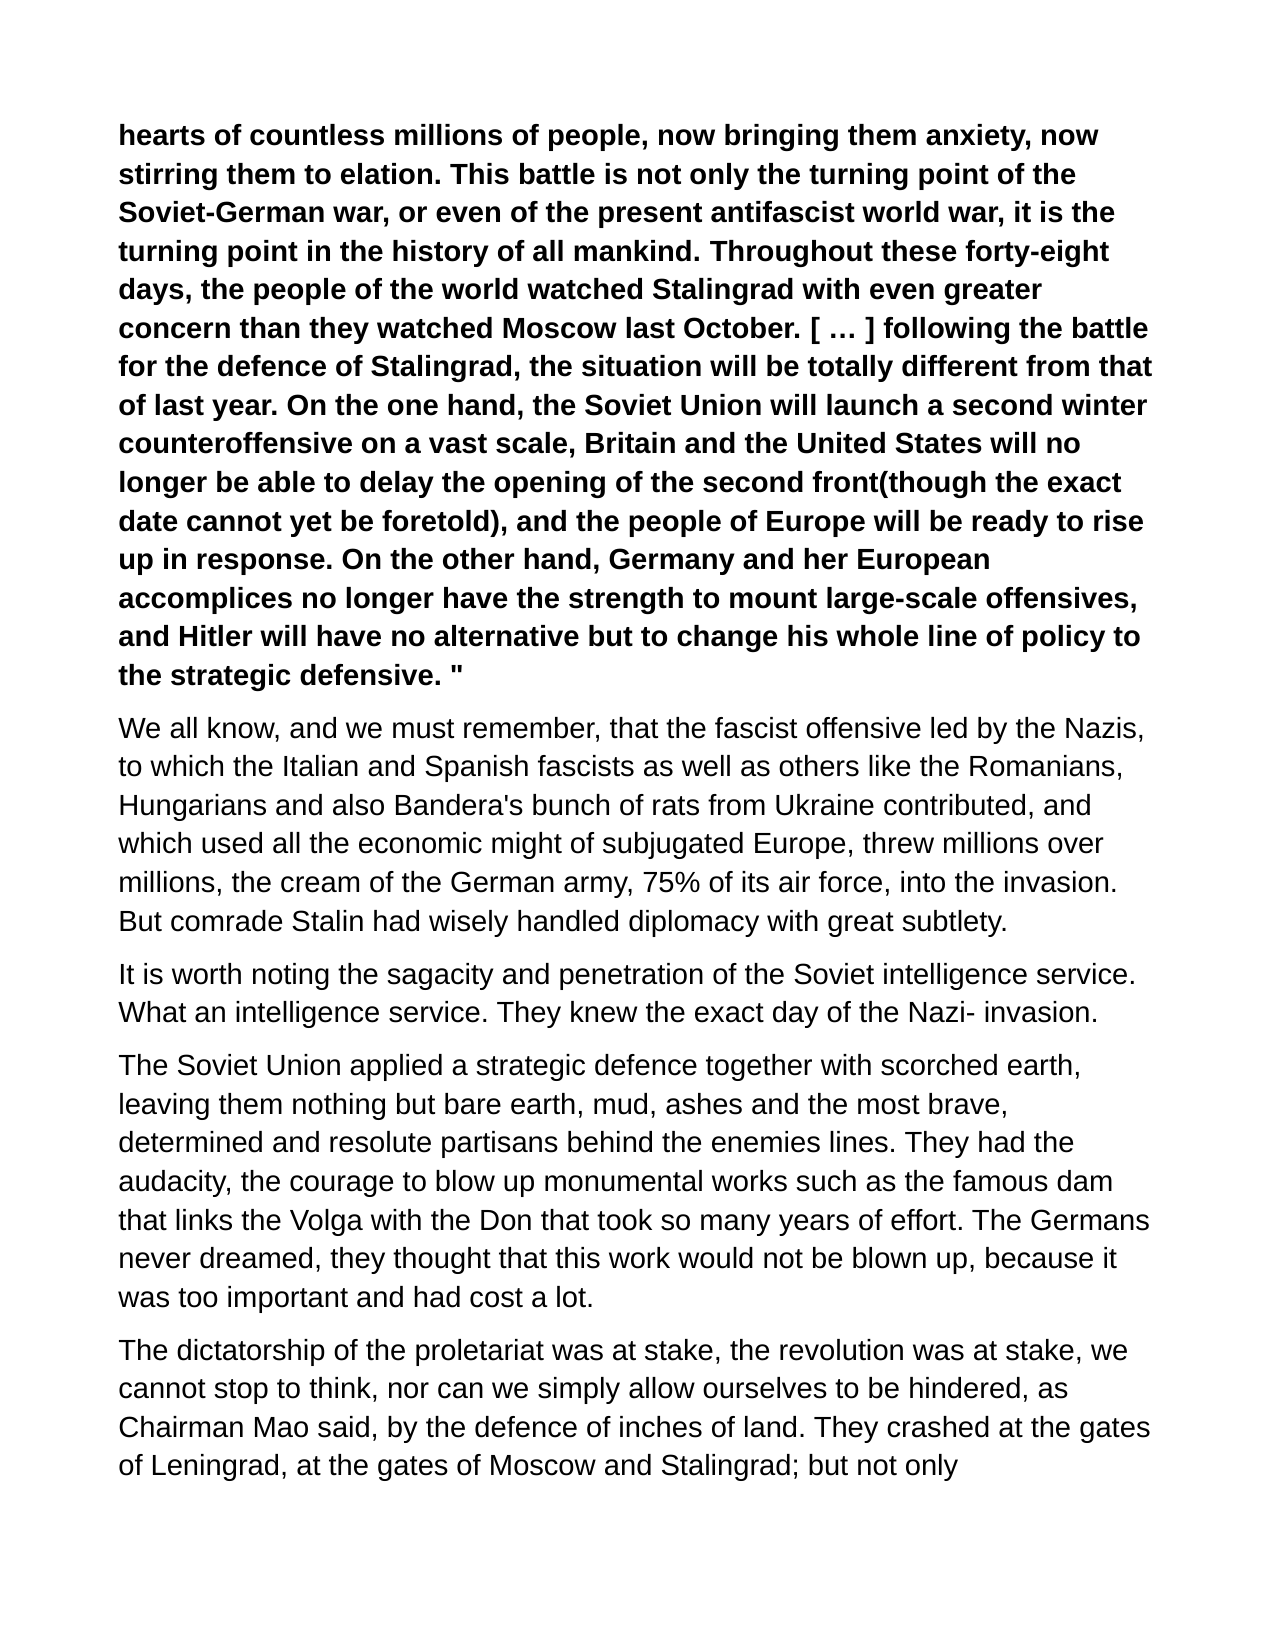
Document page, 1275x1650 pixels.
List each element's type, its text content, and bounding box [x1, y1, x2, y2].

text It is worth noting the sagacity and penetration of the Soviet intelligence service. What an intelligence service. They knew the exact day of the Nazi- invasion. [118, 957, 1157, 1029]
text The dictatorship of the proletariat was at stake, the revolution was at stake, we cannot stop to think, nor can we simply allow ourselves to be hindered, as Chairman Mao said, by the defence of inches of land. They crashed at the gates of Leningrad, at the gates of Moscow and Stalingrad; but not only [118, 1333, 1157, 1482]
text We all know, and we must remember, that the fascist offensive led by the Nazis, to which the Italian and Spanish fascists as well as others like the Romanians, Hungarians and also Bandera's bunch of rats from Ukraine contributed, and which used all the economic might of subjugated Europe, threw millions over millions, the cream of the German army, 75% of its air force, into the invasion. But comrade Stalin had wisely handled diplomacy with great subtlety. [118, 711, 1157, 937]
text hearts of countless millions of people, now bringing them anxiety, now stirring them to elation. This battle is not only the turning point of the Soviet-German war, or even of the present antifascist world war, it is the turning point in the history of all mankind. Throughout these forty-eight days, the people of the world watched Stalingrad with even greater concern than they watched Moscow last October. [ … ] following the battle for the defence of Stalingrad, the situation will be totally different from that of last year. On the one hand, the Soviet Union will launch a second winter counteroffensive on a vast scale, Britain and the United States will no longer be able to delay the opening of the second front(though the exact date cannot yet be foretold), and the people of Europe will be ready to rise up in response. On the other hand, Germany and her European accomplices no longer have the strength to mount large-scale offensives, and Hitler will have no alternative but to change his whole line of policy to the strategic defensive. " [118, 118, 1157, 691]
text The Soviet Union applied a strategic defence together with scorched earth, leaving them nothing but bare earth, mud, ashes and the most brave, determined and resolute partisans behind the enemies lines. They had the audacity, the courage to blow up monumental works such as the famous dam that links the Volga with the Don that took so many years of effort. The Germans never dreamed, they thought that this work would not be blown up, because it was too important and had cost a lot. [118, 1048, 1157, 1313]
